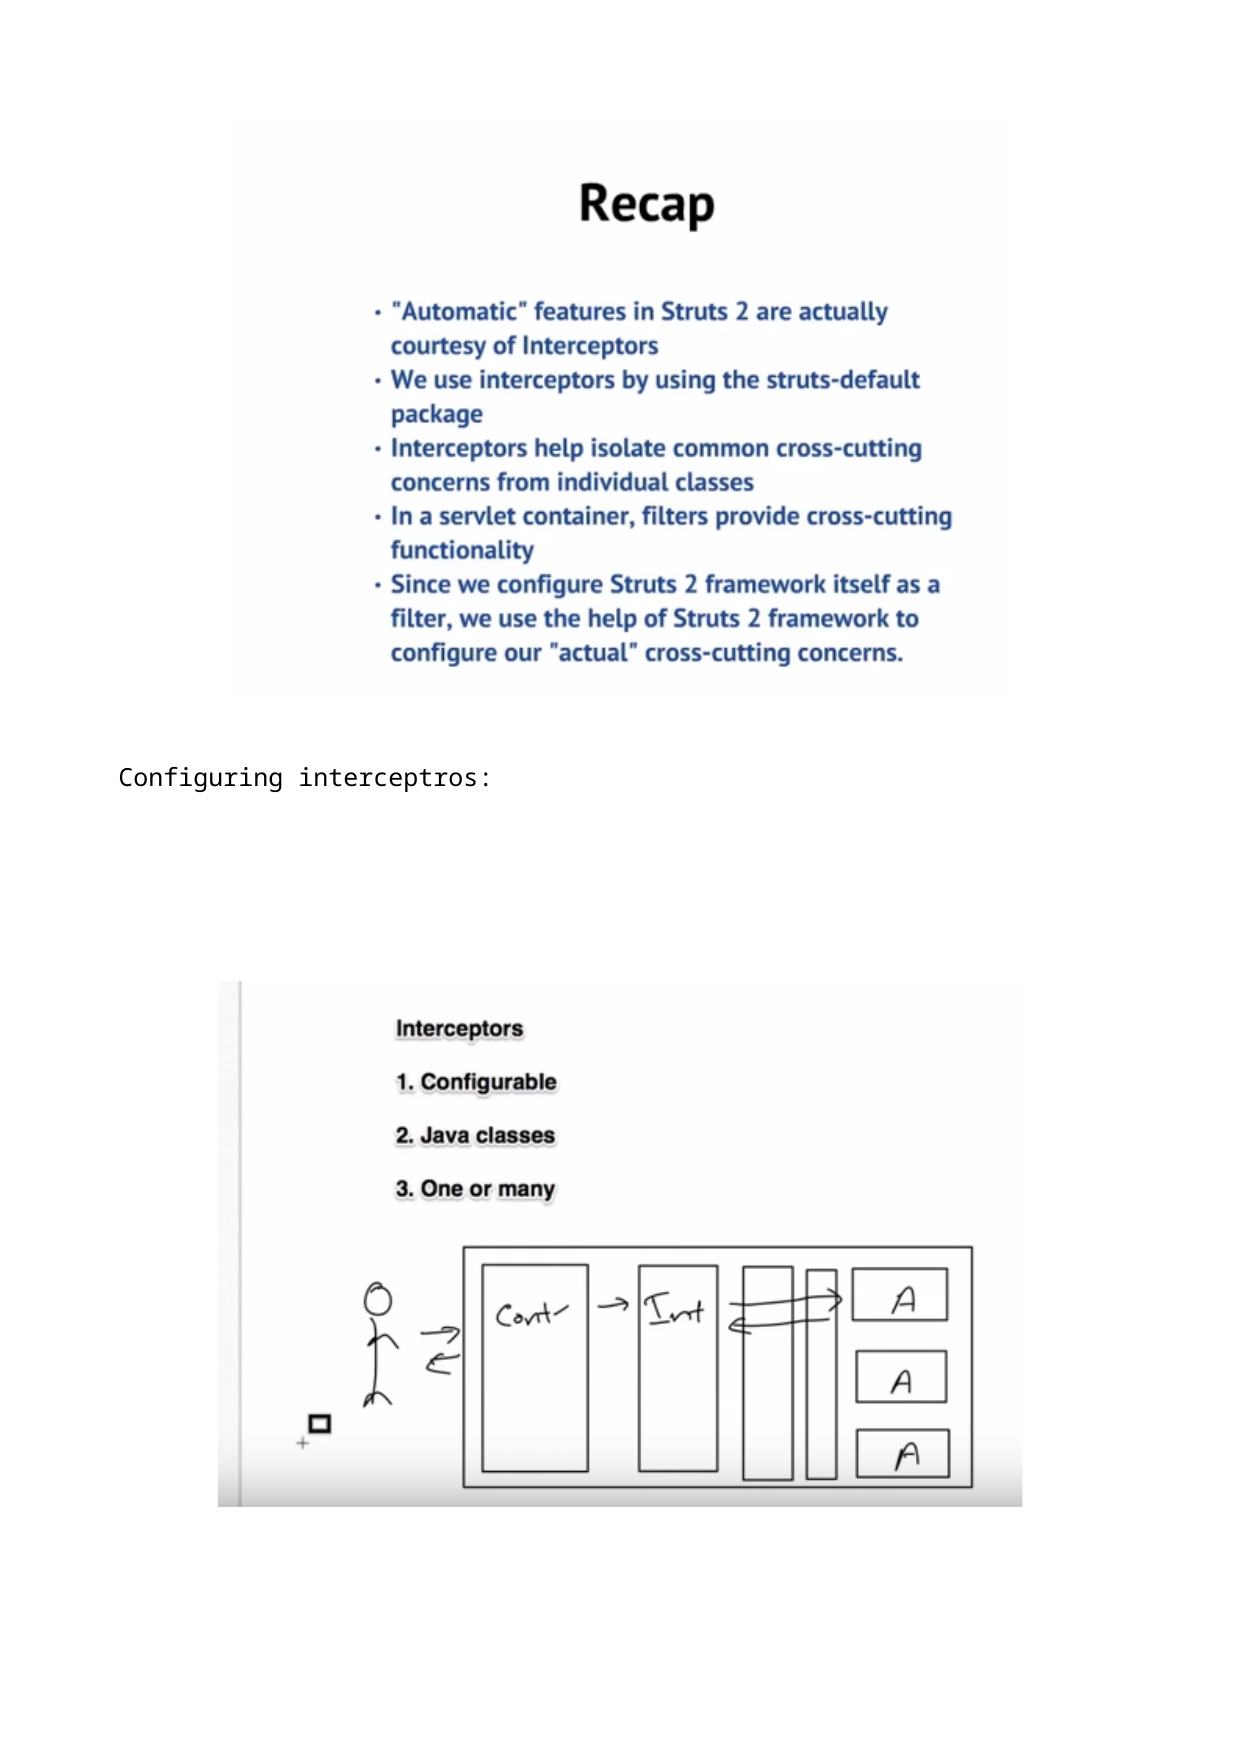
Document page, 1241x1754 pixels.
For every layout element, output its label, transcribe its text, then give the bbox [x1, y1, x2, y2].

text Configuring interceptros: [118, 760, 1122, 794]
picture [217, 981, 1023, 1507]
picture [235, 118, 1006, 698]
